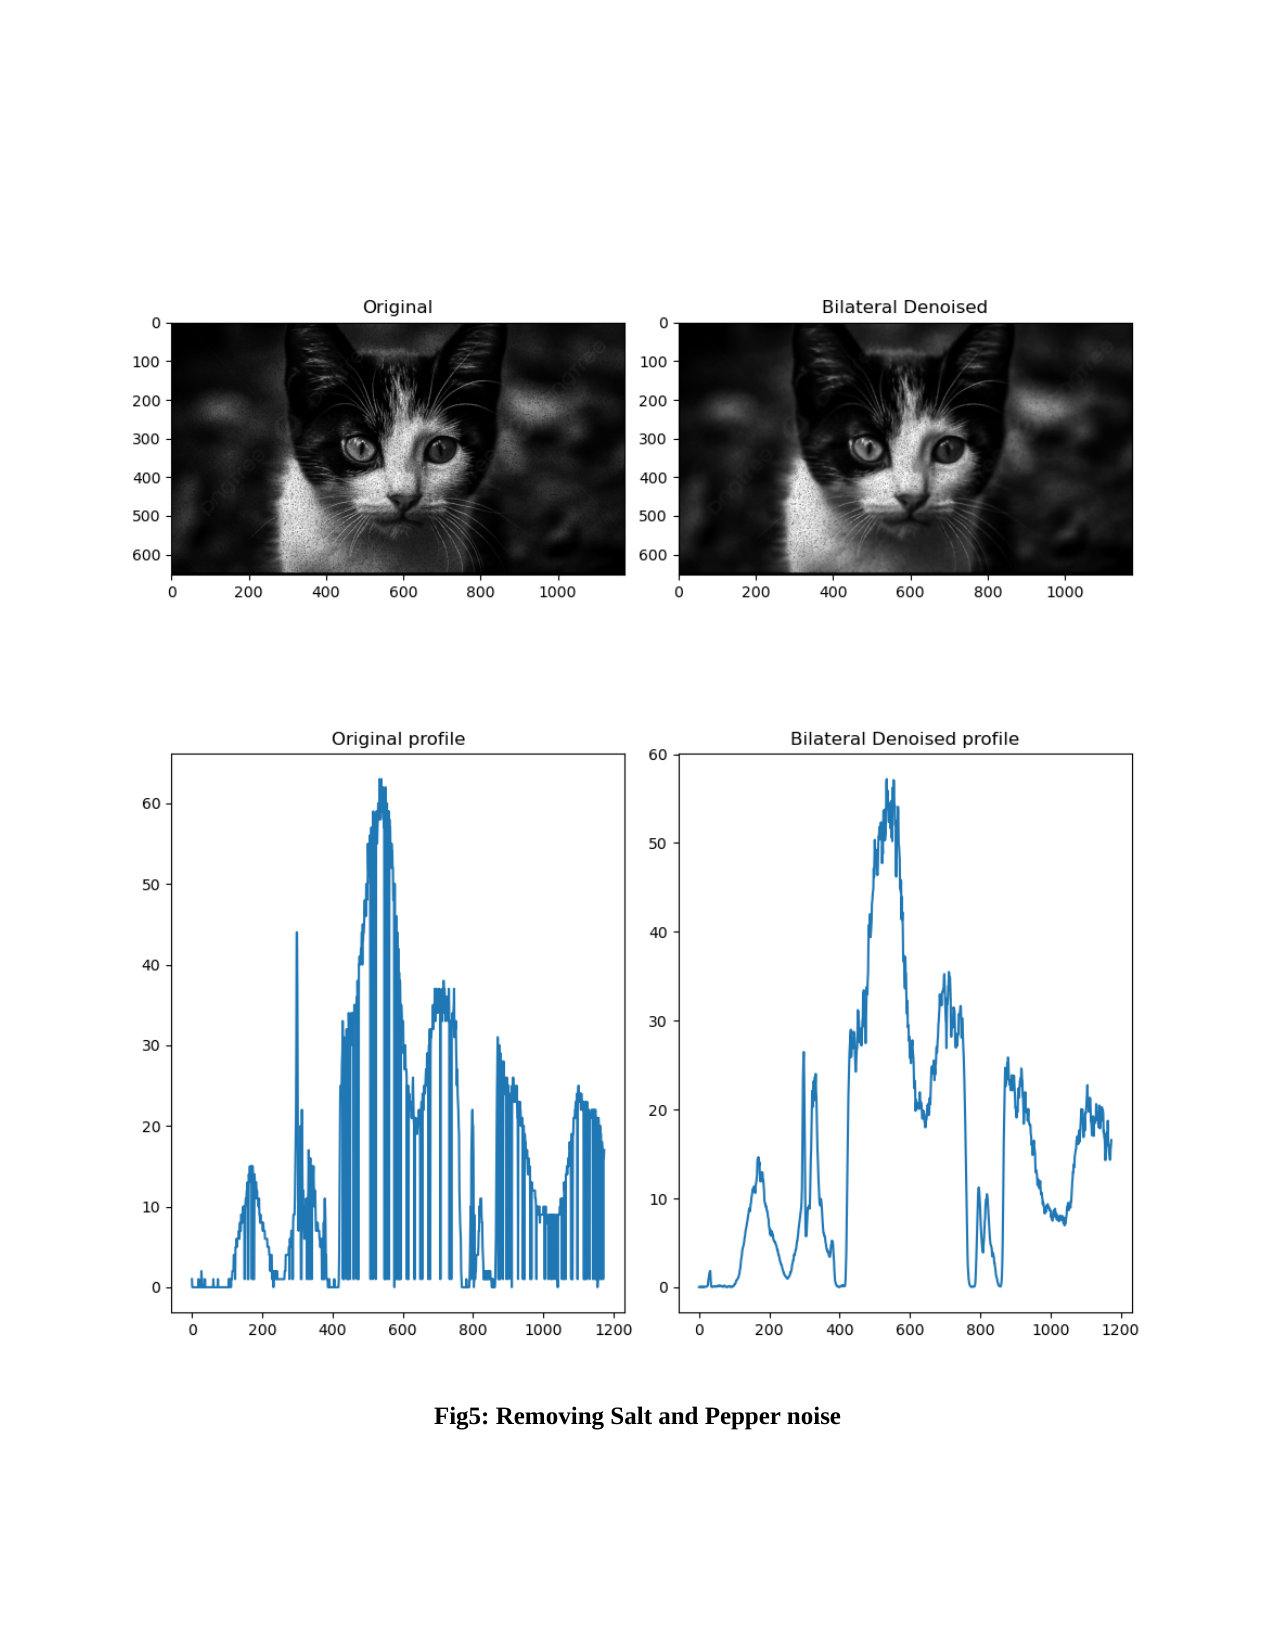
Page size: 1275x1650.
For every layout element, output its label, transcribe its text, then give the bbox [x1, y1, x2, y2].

picture [118, 146, 1157, 1372]
text Fig5: Removing Salt and Pepper noise [118, 1401, 1157, 1429]
